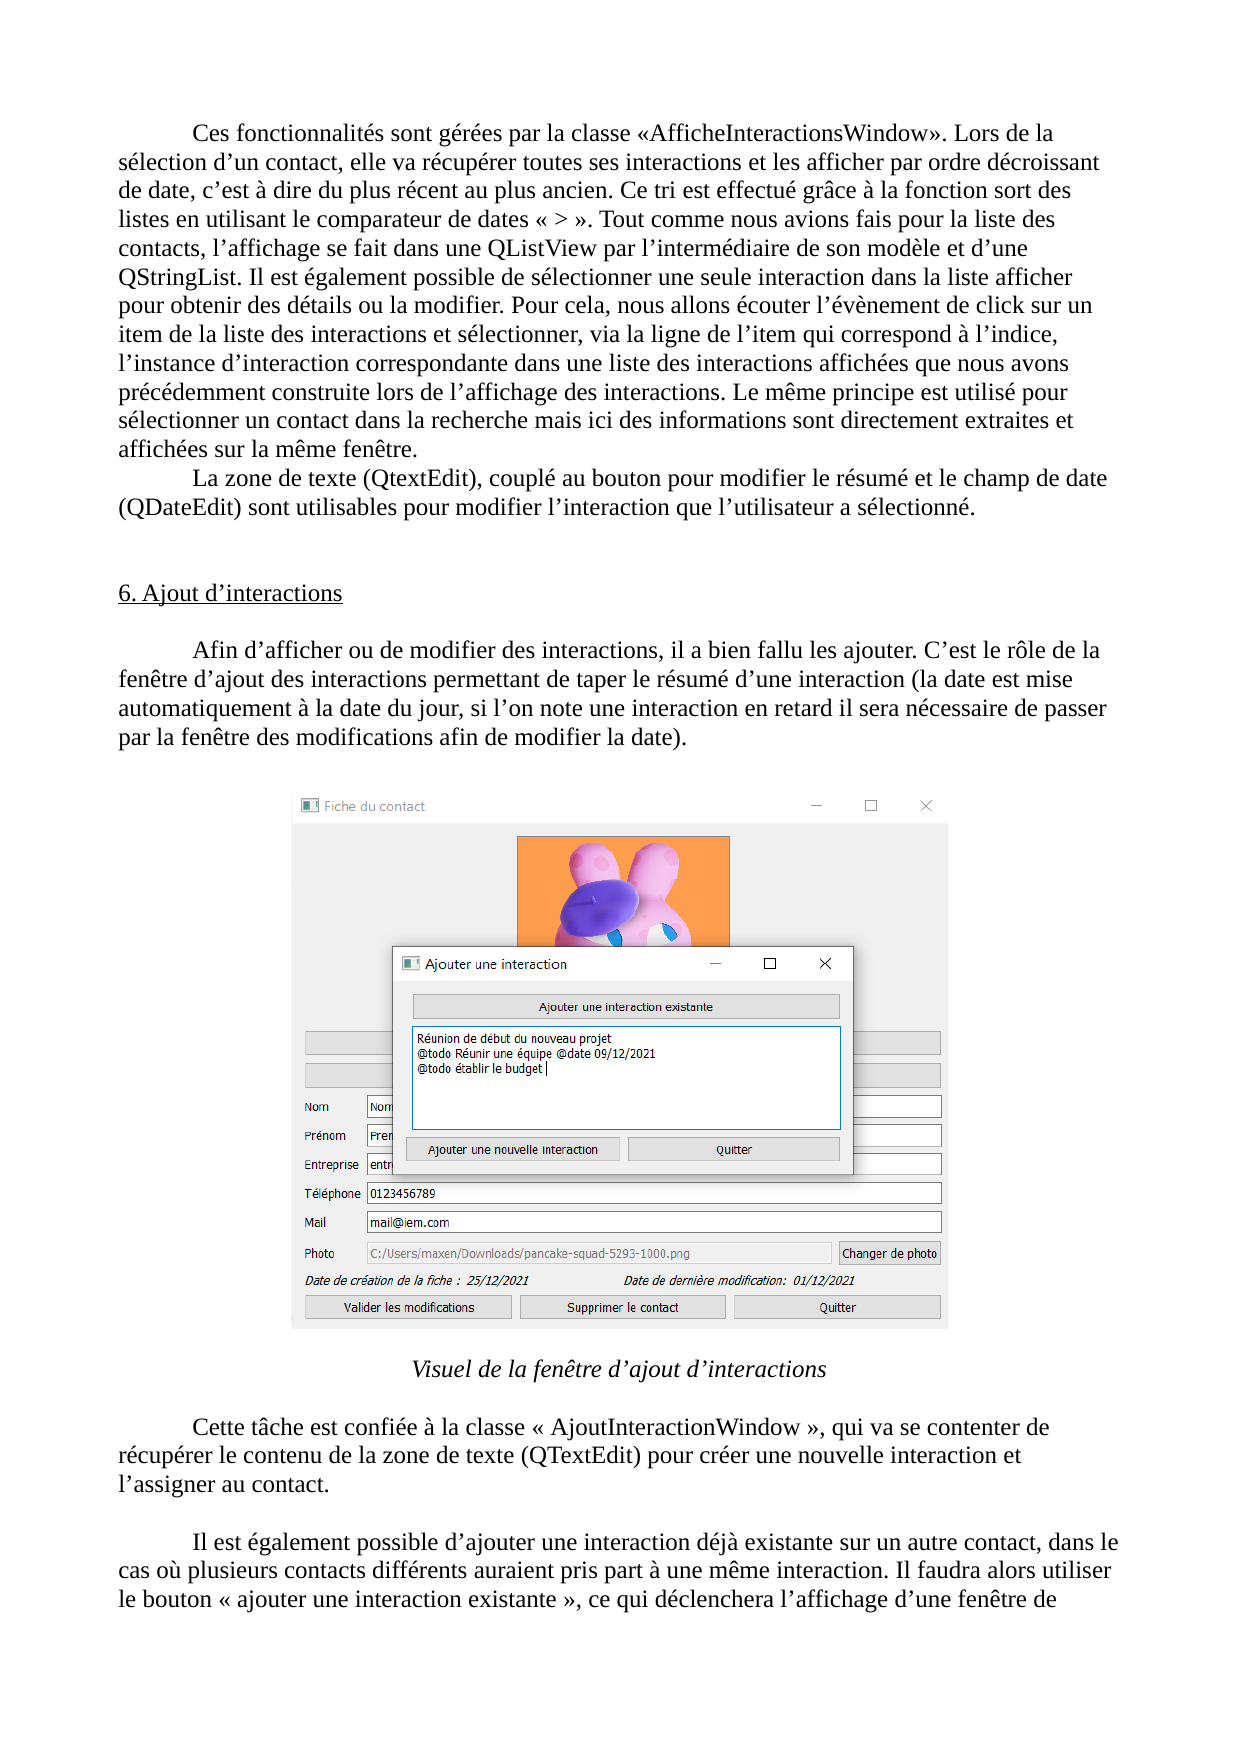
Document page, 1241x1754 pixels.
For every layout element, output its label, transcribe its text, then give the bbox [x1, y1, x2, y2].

text Visuel de la fenêtre d’ajout d’interactions [118, 1354, 1122, 1383]
picture [291, 795, 949, 1329]
text Ces fonctionnalités sont gérées par la classe «AfficheInteractionsWindow». Lors de la sélection d’un contact, elle va récupérer toutes ses interactions et les afficher par ordre décroissant de date, c’est à dire du plus récent au plus ancien. Ce tri est effectué grâce à la fonction sort des listes en utilisant le comparateur de dates « > ». Tout comme nous avions fais pour la liste des contacts, l’affichage se fait dans une QListView par l’intermédiaire de son modèle et d’une QStringList. Il est également possible de sélectionner une seule interaction dans la liste afficher pour obtenir des détails ou la modifier. Pour cela, nous allons écouter l’évènement de click sur un item de la liste des interactions et sélectionner, via la ligne de l’item qui correspond à l’indice, l’instance d’interaction correspondante dans une liste des interactions affichées que nous avons précédemment construite lors de l’affichage des interactions. Le même principe est utilisé pour sélectionner un contact dans la recherche mais ici des informations sont directement extraites et affichées sur la même fenêtre. [118, 118, 1122, 463]
text Il est également possible d’ajouter une interaction déjà existante sur un autre contact, dans le cas où plusieurs contacts différents auraient pris part à une même interaction. Il faudra alors utiliser le bouton « ajouter une interaction existante », ce qui déclenchera l’affichage d’une fenêtre de [118, 1527, 1122, 1613]
text Cette tâche est confiée à la classe « AjoutInteractionWindow », qui va se contenter de récupérer le contenu de la zone de texte (QTextEdit) pour créer une nouvelle interaction et l’assigner au contact. [118, 1412, 1122, 1498]
text La zone de texte (QtextEdit), couplé au bouton pour modifier le résumé et le champ de date (QDateEdit) sont utilisables pour modifier l’interaction que l’utilisateur a sélectionné. [118, 463, 1122, 521]
text 6. Ajout d’interactions [118, 578, 1122, 607]
text Afin d’afficher ou de modifier des interactions, il a bien fallu les ajouter. C’est le rôle de la fenêtre d’ajout des interactions permettant de taper le résumé d’une interaction (la date est mise automatiquement à la date du jour, si l’on note une interaction en retard il sera nécessaire de passer par la fenêtre des modifications afin de modifier la date). [118, 636, 1122, 751]
